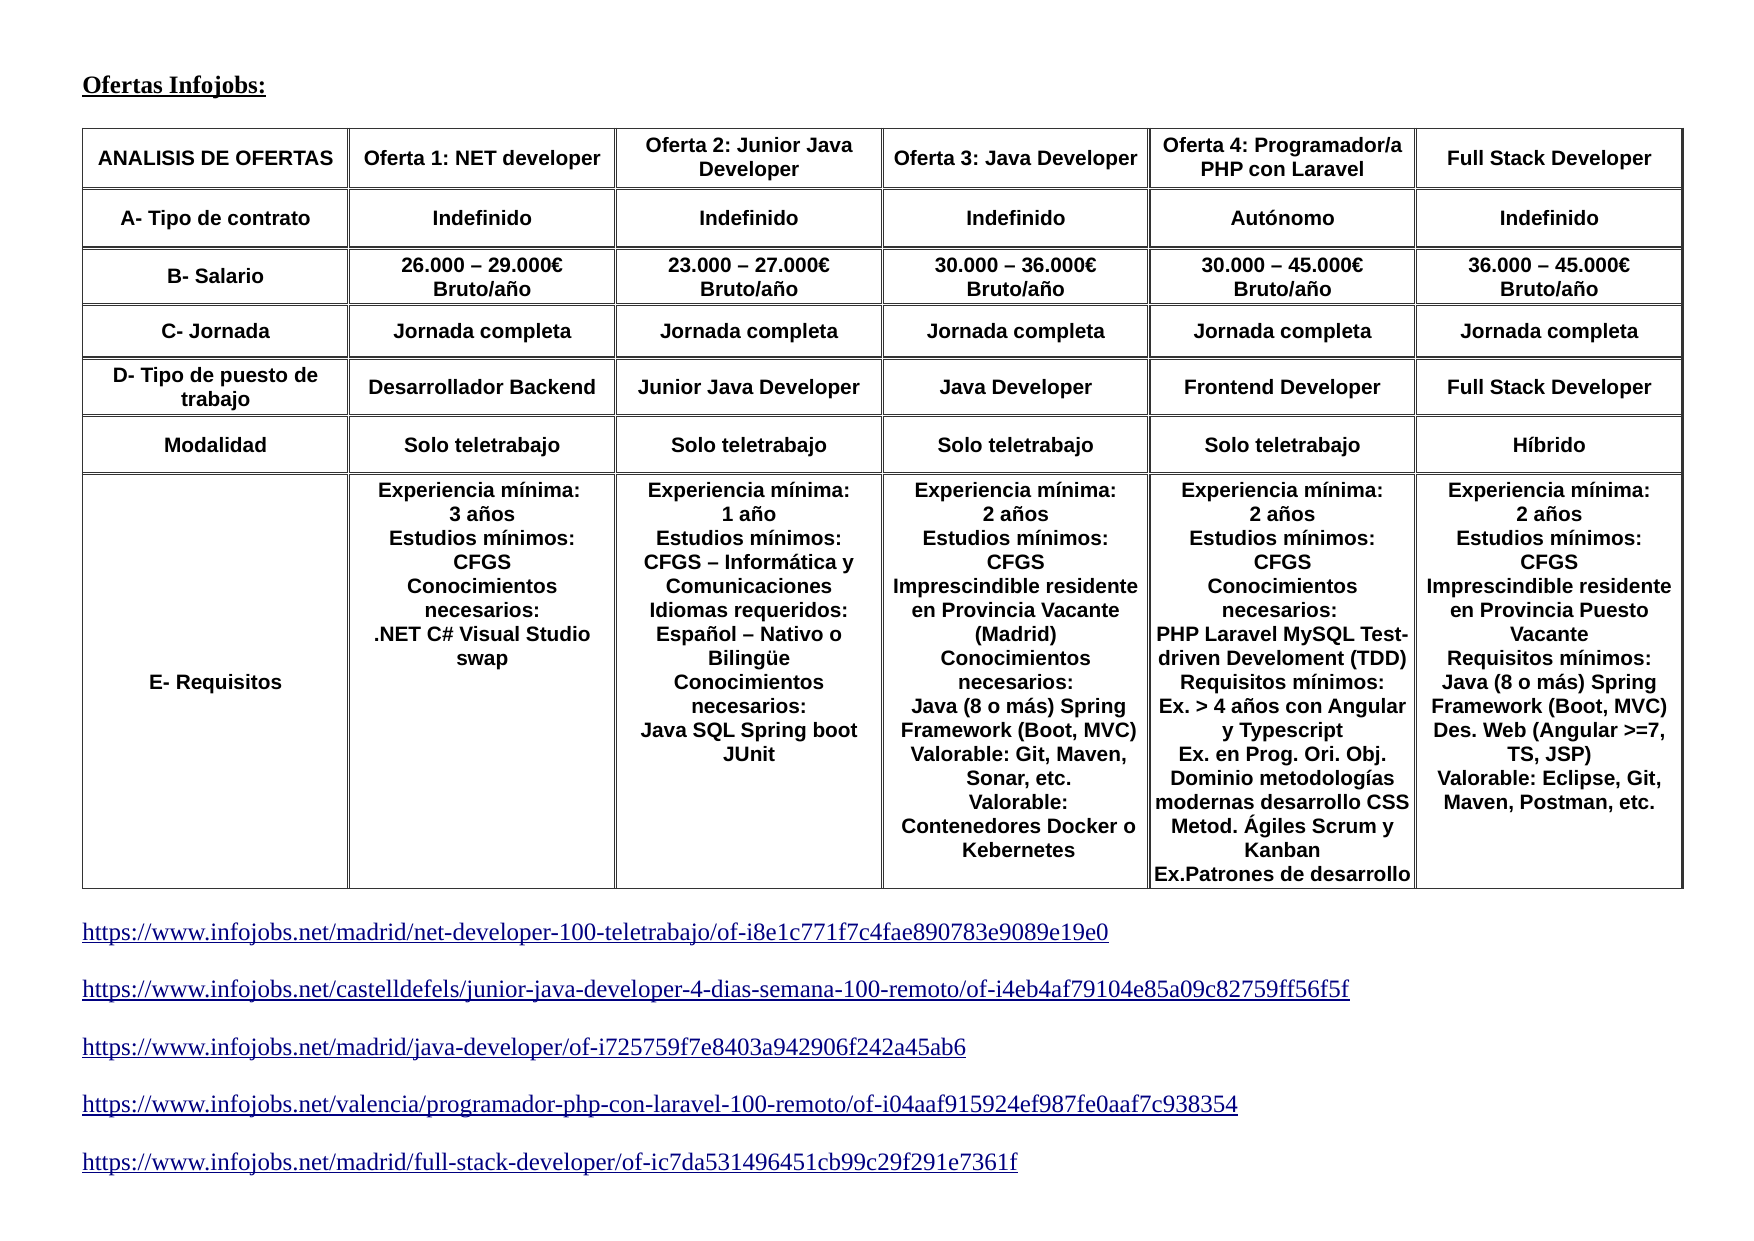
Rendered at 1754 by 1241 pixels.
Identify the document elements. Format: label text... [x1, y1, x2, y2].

table_cell A- Tipo de contrato [83, 190, 347, 246]
table_cell Jornada completa [350, 306, 614, 356]
table_cell Junior Java Developer [617, 360, 881, 414]
table_cell Jornada completa [884, 306, 1147, 356]
text https://www.infojobs.net/valencia/programador-php-con-laravel-100-remoto/of-i04aaf915924ef987fe0aaf7c938354 [82, 1089, 1683, 1118]
table_cell Híbrido [1417, 417, 1681, 472]
table_cell Jornada completa [1417, 306, 1681, 356]
table_cell Solo teletrabajo [350, 417, 614, 472]
text Ofertas Infojobs: [82, 70, 1683, 99]
table_cell 26.000 – 29.000€ Bruto/año [350, 250, 614, 303]
table_cell Experiencia mínima: 2 años Estudios mínimos: CFGS Imprescindible residente en Provincia Vacante (Madrid) Conocimientos necesarios: Java (8 o más) Spring Framework (Boot, MVC) Valorable: Git, Maven, Sonar, etc. Valorable: Contenedores Docker o Kebernetes [884, 475, 1147, 888]
table_cell Experiencia mínima: 2 años Estudios mínimos: CFGS Imprescindible residente en Provincia Puesto Vacante Requisitos mínimos: Java (8 o más) Spring Framework (Boot, MVC) Des. Web (Angular >=7, TS, JSP) Valorable: Eclipse, Git, Maven, Postman, etc. [1417, 475, 1681, 888]
text https://www.infojobs.net/madrid/java-developer/of-i725759f7e8403a942906f242a45ab6 [82, 1032, 1683, 1061]
table_cell Autónomo [1151, 190, 1414, 246]
table_cell 36.000 – 45.000€ Bruto/año [1417, 250, 1681, 303]
table_cell Indefinido [350, 190, 614, 246]
table_cell Experiencia mínima: 3 años Estudios mínimos: CFGS Conocimientos necesarios: .NET C# Visual Studio swap [350, 475, 614, 888]
text https://www.infojobs.net/castelldefels/junior-java-developer-4-dias-semana-100-remoto/of-i4eb4af79104e85a09c82759ff56f5f [82, 974, 1683, 1003]
table_cell Solo teletrabajo [884, 417, 1147, 472]
table_cell Indefinido [1417, 190, 1681, 246]
table_cell Jornada completa [617, 306, 881, 356]
table_cell C- Jornada [83, 306, 347, 356]
table_cell Experiencia mínima: 1 año Estudios mínimos: CFGS – Informática y Comunicaciones Idiomas requeridos: Español – Nativo o Bilingüe Conocimientos necesarios: Java SQL Spring boot JUnit [617, 475, 881, 888]
table_header Oferta 4: Programador/a PHP con Laravel [1151, 129, 1414, 187]
table_header Oferta 3: Java Developer [884, 129, 1147, 187]
table_header ANALISIS DE OFERTAS [83, 129, 347, 187]
table_cell B- Salario [83, 250, 347, 303]
table_cell Indefinido [884, 190, 1147, 246]
table_cell Desarrollador Backend [350, 360, 614, 414]
text https://www.infojobs.net/madrid/full-stack-developer/of-ic7da531496451cb99c29f291e7361f [82, 1147, 1683, 1176]
table_cell Experiencia mínima: 2 años Estudios mínimos: CFGS Conocimientos necesarios: PHP Laravel MySQL Test-driven Develoment (TDD) Requisitos mínimos: Ex. > 4 años con Angular y Typescript Ex. en Prog. Ori. Obj. Dominio metodologías modernas desarrollo CSS Metod. Ágiles Scrum y Kanban Ex.Patrones de desarrollo [1151, 475, 1414, 888]
table_cell Solo teletrabajo [1151, 417, 1414, 472]
table_cell D- Tipo de puesto de trabajo [83, 360, 347, 414]
table_header Oferta 1: NET developer [350, 129, 614, 187]
table_cell Full Stack Developer [1417, 360, 1681, 414]
table_cell Frontend Developer [1151, 360, 1414, 414]
table_cell 30.000 – 45.000€ Bruto/año [1151, 250, 1414, 303]
table_cell Java Developer [884, 360, 1147, 414]
table_cell Modalidad [83, 417, 347, 472]
table_cell Indefinido [617, 190, 881, 246]
table_cell E- Requisitos [83, 475, 347, 888]
table_cell Solo teletrabajo [617, 417, 881, 472]
table_cell 23.000 – 27.000€ Bruto/año [617, 250, 881, 303]
table_header Oferta 2: Junior Java Developer [617, 129, 881, 187]
table_cell 30.000 – 36.000€ Bruto/año [884, 250, 1147, 303]
table_cell Jornada completa [1151, 306, 1414, 356]
table_header Full Stack Developer [1417, 129, 1681, 187]
text https://www.infojobs.net/madrid/net-developer-100-teletrabajo/of-i8e1c771f7c4fae890783e9089e19e0 [82, 917, 1683, 946]
